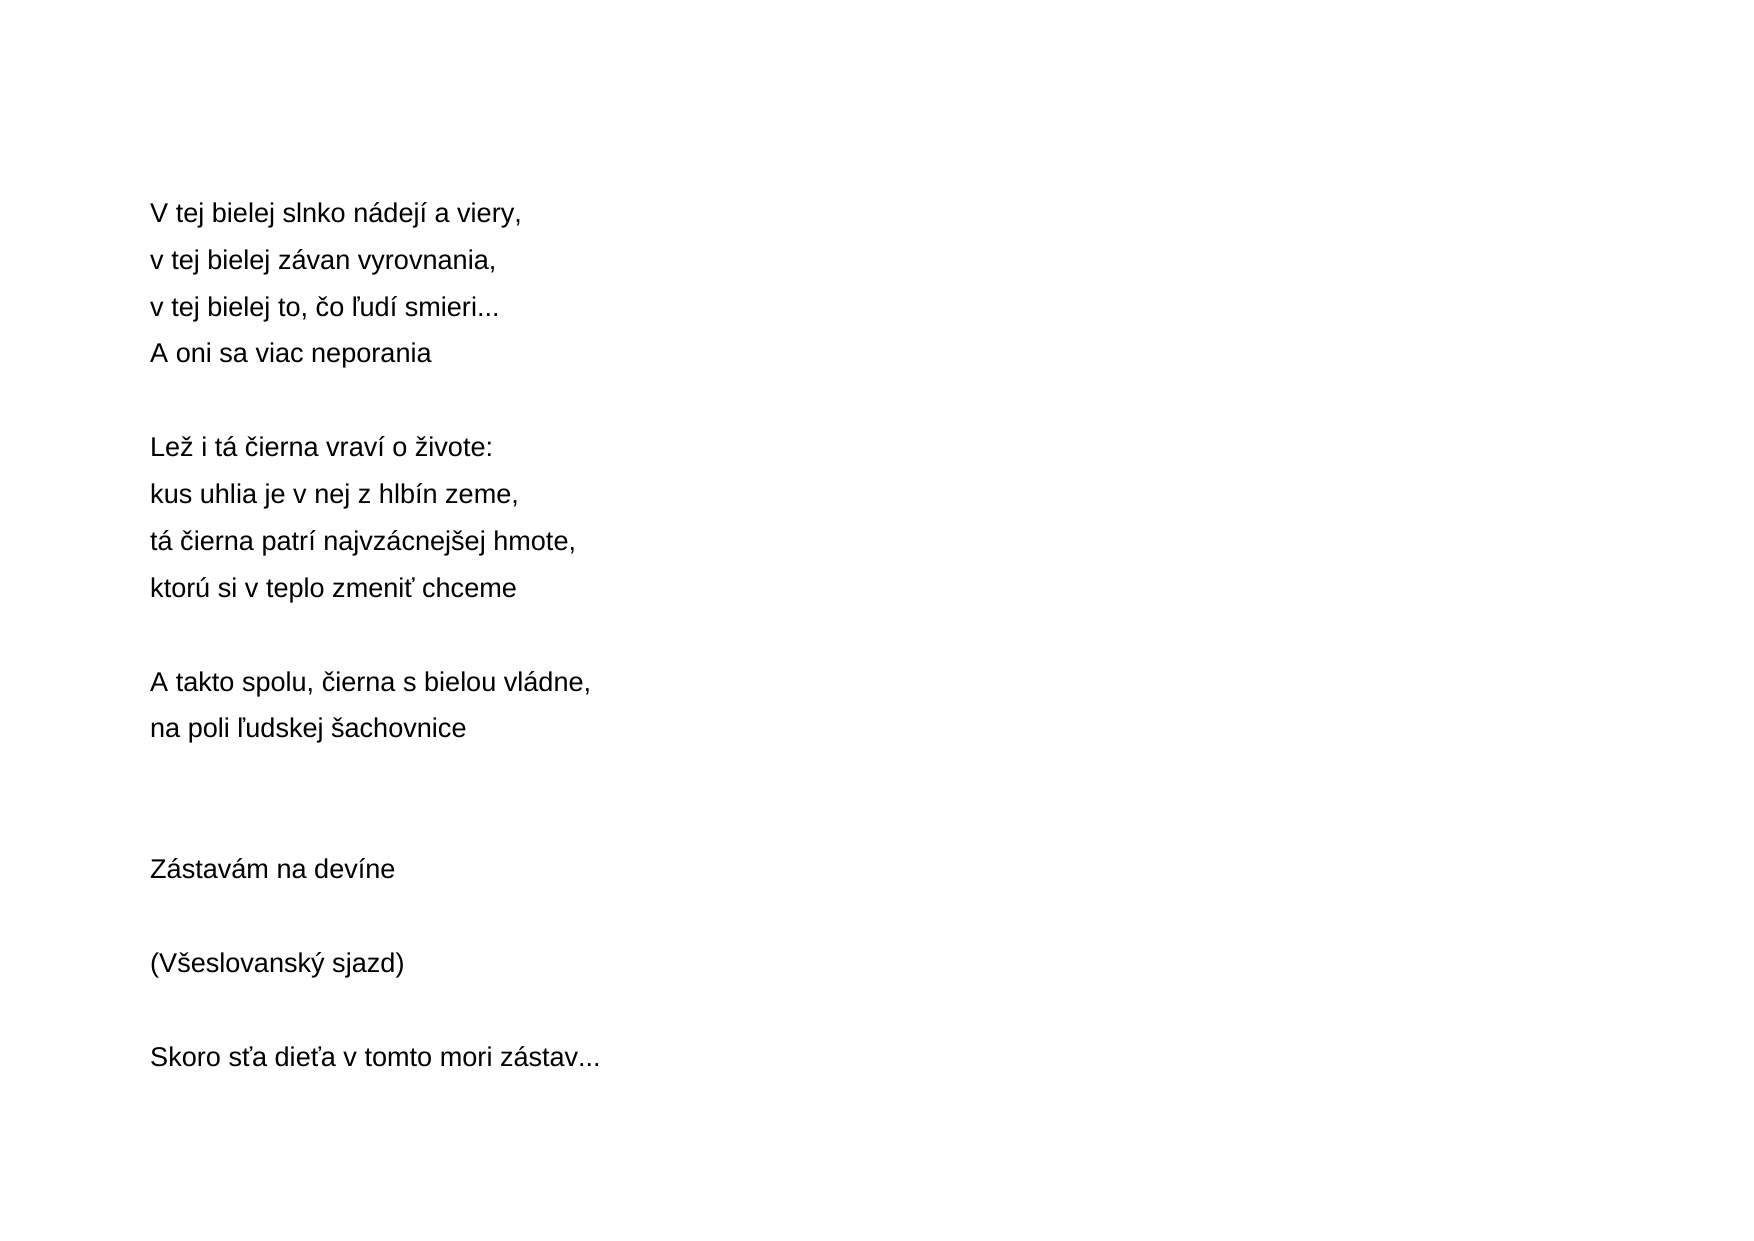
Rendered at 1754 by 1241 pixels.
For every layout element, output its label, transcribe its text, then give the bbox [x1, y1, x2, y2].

text Skoro sťa dieťa v tomto mori zástav... [150, 1041, 1237, 1072]
text A oni sa viac neporania [150, 337, 1237, 369]
text Zástavám na devíne [150, 853, 1237, 884]
text kus uhlia je v nej z hlbín zeme, [150, 478, 1237, 509]
text A takto spolu, čierna s bielou vládne, [150, 666, 1237, 697]
text na poli ľudskej šachovnice [150, 712, 1237, 744]
text ktorú si v teplo zmeniť chceme [150, 572, 1237, 603]
text v tej bielej závan vyrovnania, [150, 244, 1237, 275]
text Lež i tá čierna vraví o živote: [150, 431, 1237, 462]
text v tej bielej to, čo ľudí smieri... [150, 291, 1237, 322]
text (Všeslovanský sjazd) [150, 947, 1237, 978]
text V tej bielej slnko nádejí a viery, [150, 197, 1237, 228]
text tá čierna patrí najvzácnejšej hmote, [150, 525, 1237, 556]
